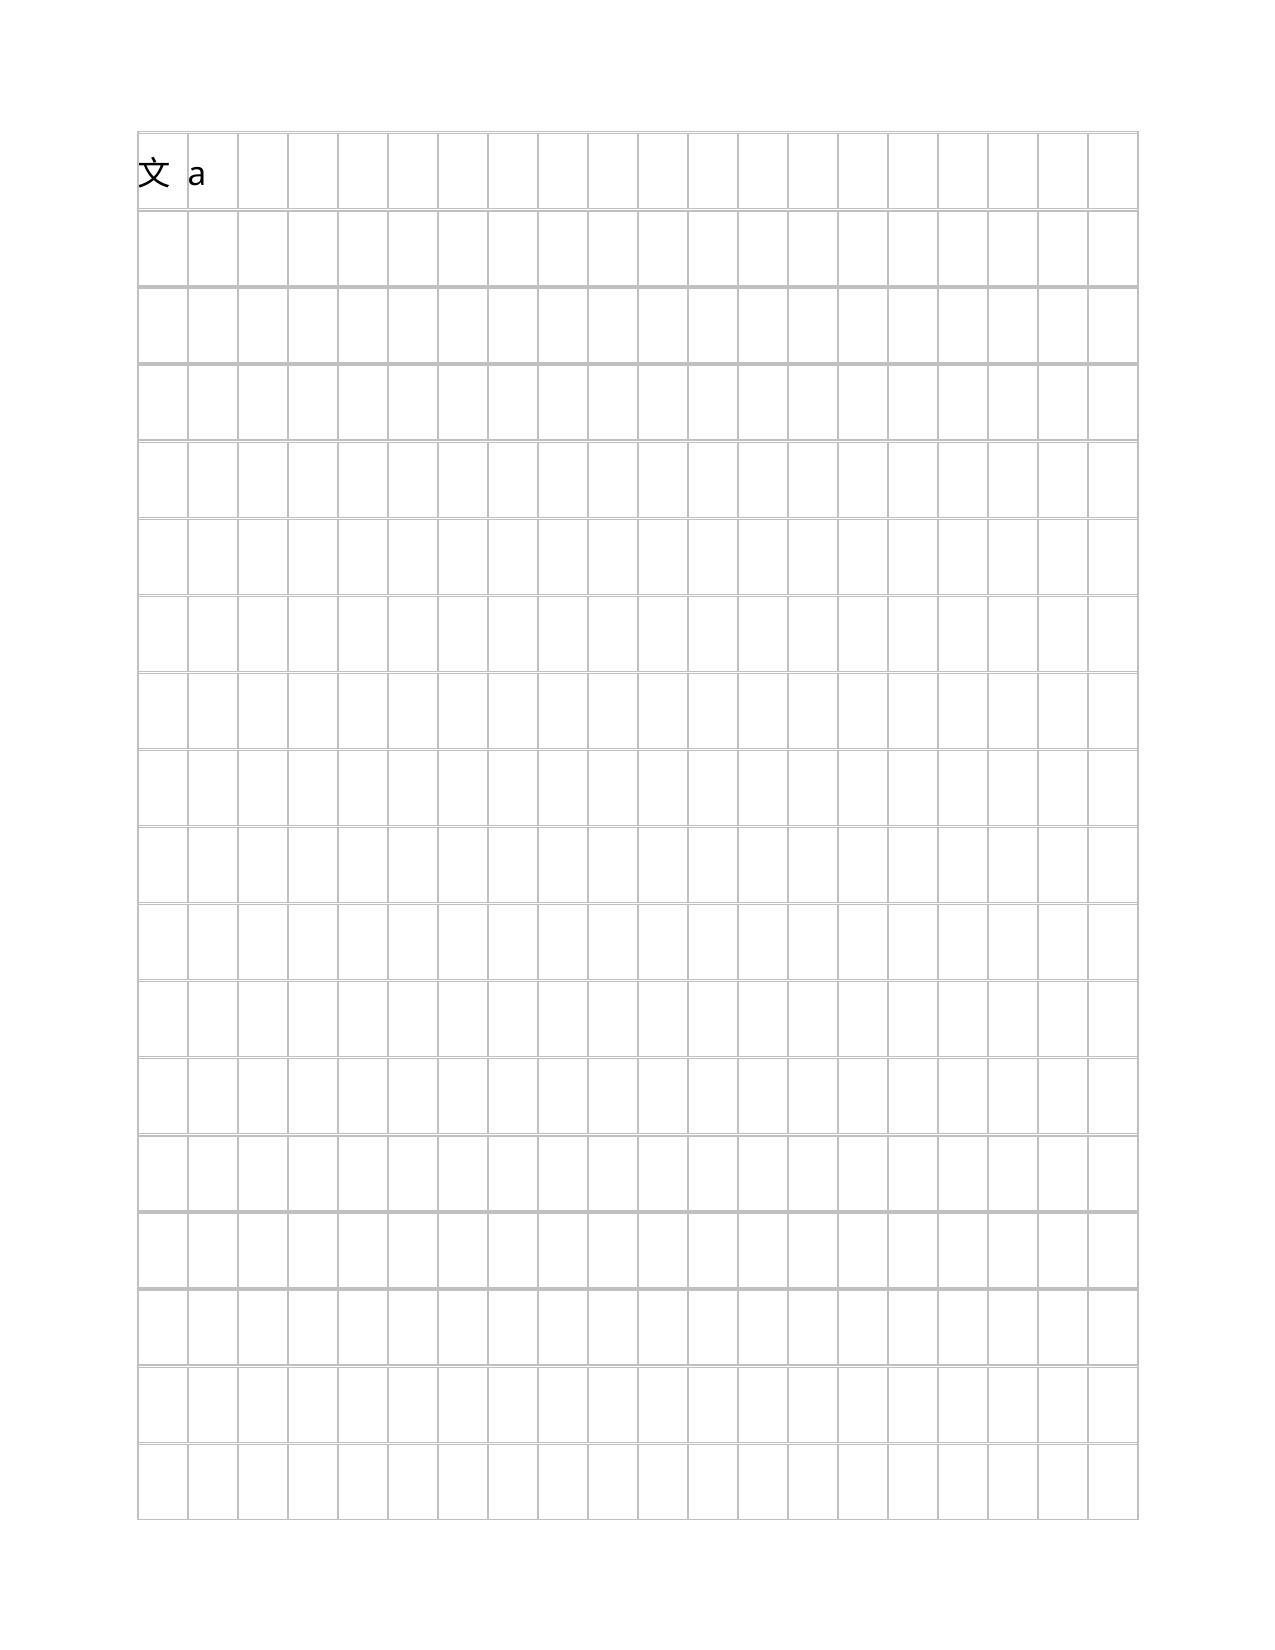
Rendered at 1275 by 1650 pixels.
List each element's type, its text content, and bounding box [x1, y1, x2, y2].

text [639, 134, 687, 208]
text [439, 134, 487, 208]
text [539, 134, 587, 208]
text [289, 134, 337, 208]
text [1039, 134, 1087, 208]
text 文 [139, 134, 187, 208]
text [389, 134, 437, 208]
text [339, 134, 387, 208]
text [939, 134, 987, 208]
text [739, 134, 787, 208]
text [589, 134, 637, 208]
text [1089, 134, 1137, 208]
text [889, 134, 937, 208]
text [489, 134, 537, 208]
text [789, 134, 837, 208]
text [839, 134, 887, 208]
text [989, 134, 1037, 208]
text a [189, 134, 237, 208]
text [689, 134, 737, 208]
text [239, 134, 287, 208]
